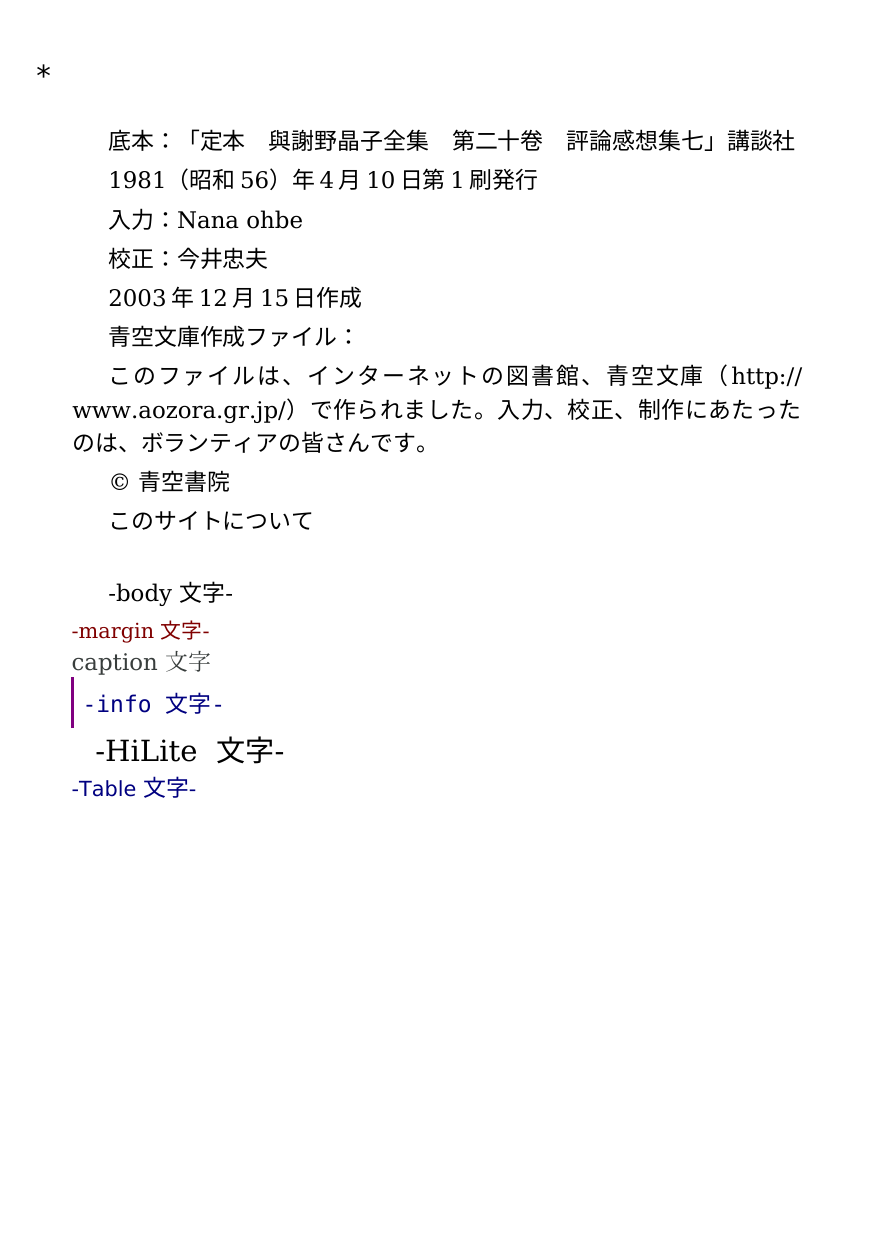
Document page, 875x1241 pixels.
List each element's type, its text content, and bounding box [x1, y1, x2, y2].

subtitle * [36, 60, 838, 94]
text このファイルは、インターネットの図書館、青空文庫（http://www.aozora.gr.jp/）で作られました。入力、校正、制作にあたったのは、ボランティアの皆さんです。 [72, 358, 802, 458]
text 青空文庫作成ファイル： [72, 319, 802, 352]
text 1981（昭和56）年4月10日第1刷発行 [72, 162, 802, 196]
text -body 文字- [72, 575, 802, 608]
text 2003年12月15日作成 [72, 280, 802, 313]
text このサイトについて [72, 503, 802, 536]
text -HiLite 文字- [95, 728, 838, 770]
text caption 文字 [71, 644, 803, 677]
text 底本：「定本 與謝野晶子全集 第二十卷 評論感想集七」講談社 [72, 123, 802, 156]
text 校正：今井忠夫 [72, 241, 802, 274]
text © 青空書院 [72, 464, 802, 497]
text 入力：Nana ohbe [72, 202, 802, 235]
text -info 文字- [74, 677, 803, 728]
text -margin 文字- [71, 614, 803, 644]
text -Table 文字- [71, 770, 803, 803]
